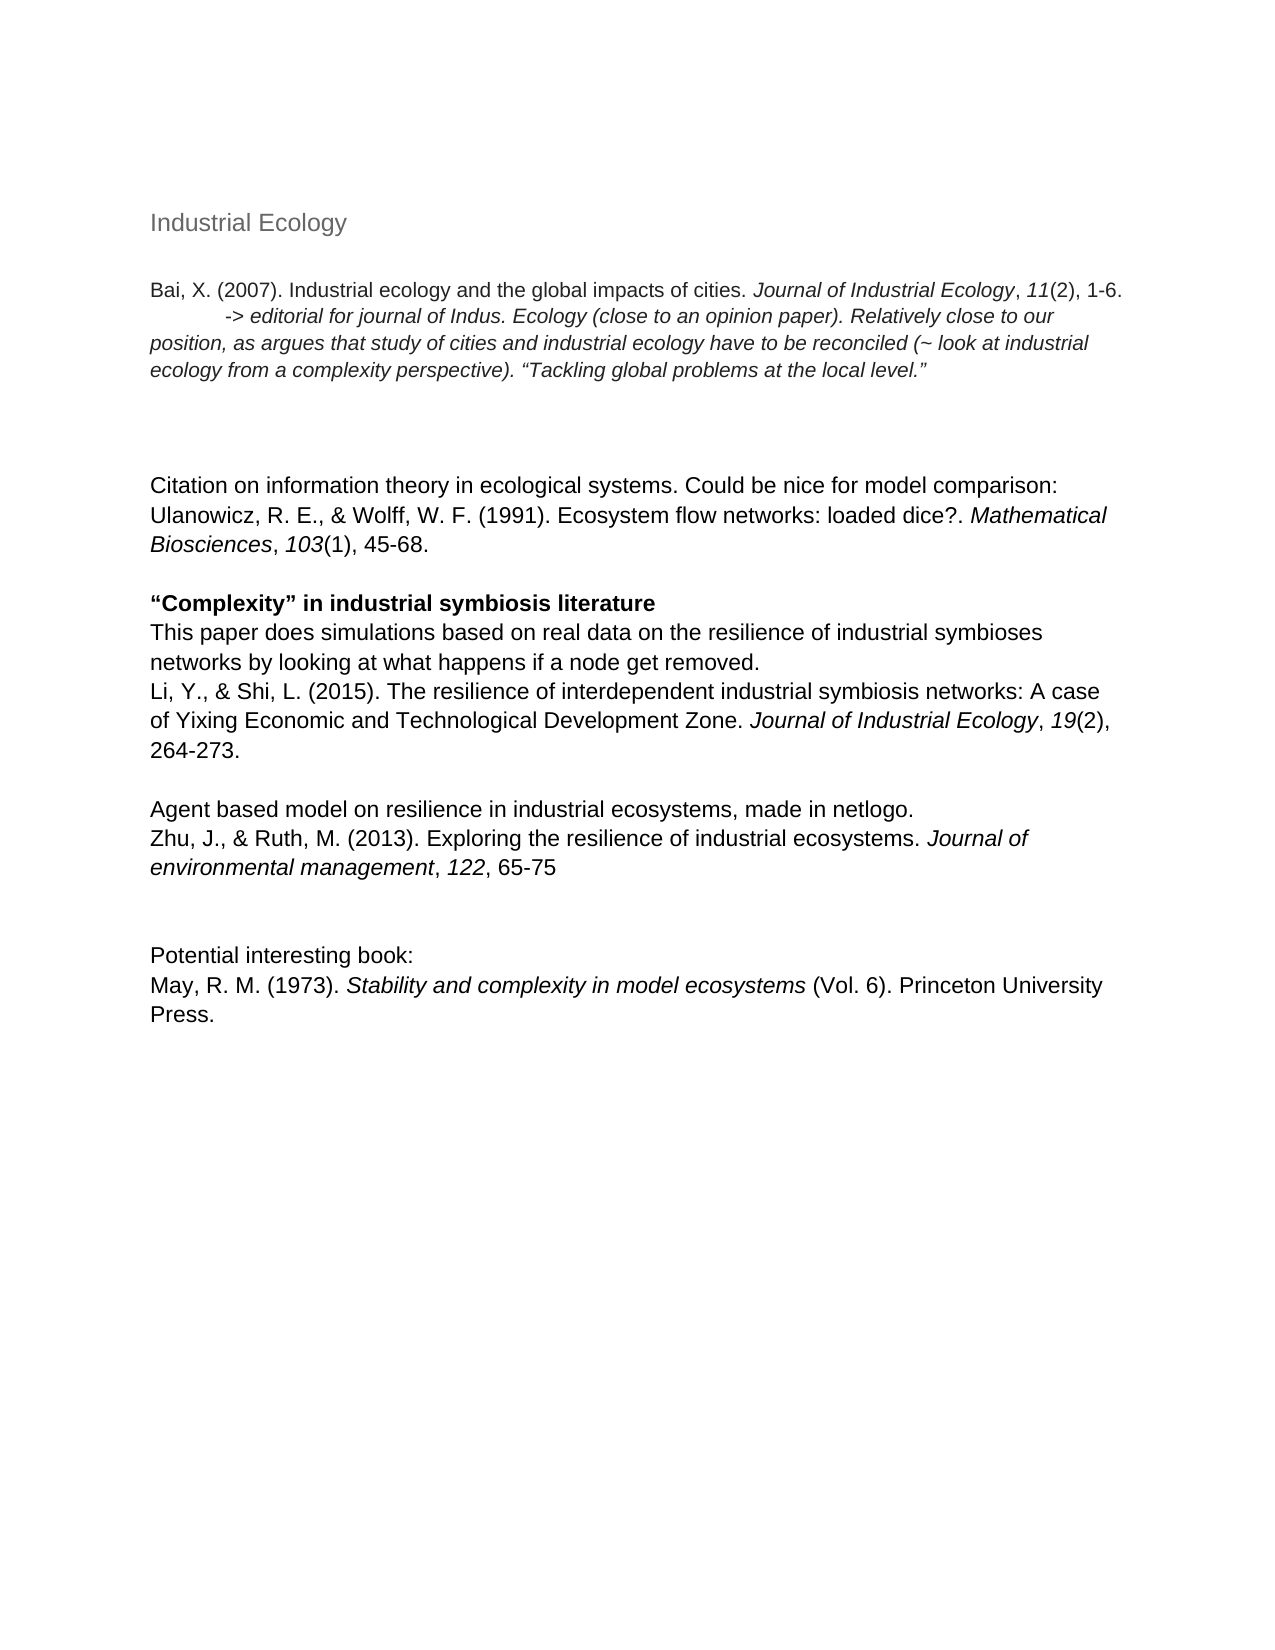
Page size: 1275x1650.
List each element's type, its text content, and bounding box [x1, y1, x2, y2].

text “Complexity” in industrial symbiosis literature [150, 591, 1125, 616]
text Zhu, J., & Ruth, M. (2013). Exploring the resilience of industrial ecosystems. Journal of environmental management, 122, 65-75 [150, 826, 1125, 881]
text Citation on information theory in ecological systems. Could be nice for model comparison: [150, 473, 1125, 499]
text Li, Y., & Shi, L. (2015). The resilience of interdependent industrial symbiosis networks: A case of Yixing Economic and Technological Development Zone. Journal of Industrial Ecology, 19(2), 264-273. [150, 679, 1125, 763]
text -> editorial for journal of Indus. Ecology (close to an opinion paper). Relatively close to our position, as argues that study of cities and industrial ecology have to be reconciled (~ look at industrial ecology from a complexity perspective). “Tackling global problems at the local level.” [150, 305, 1125, 382]
subtitle Industrial Ecology [150, 208, 1125, 236]
text Bai, X. (2007). Industrial ecology and the global impacts of cities. Journal of Industrial Ecology, 11(2), 1-6. [150, 278, 1125, 302]
text This paper does simulations based on real data on the resilience of industrial symbioses networks by looking at what happens if a node get removed. [150, 620, 1125, 675]
text Agent based model on resilience in industrial ecosystems, made in netlogo. [150, 796, 1125, 822]
text May, R. M. (1973). Stability and complexity in model ecosystems (Vol. 6). Princeton University Press. [150, 972, 1125, 1027]
text Ulanowicz, R. E., & Wolff, W. F. (1991). Ecosystem flow networks: loaded dice?. Mathematical Biosciences, 103(1), 45-68. [150, 502, 1125, 557]
text Potential interesting book: [150, 943, 1125, 969]
